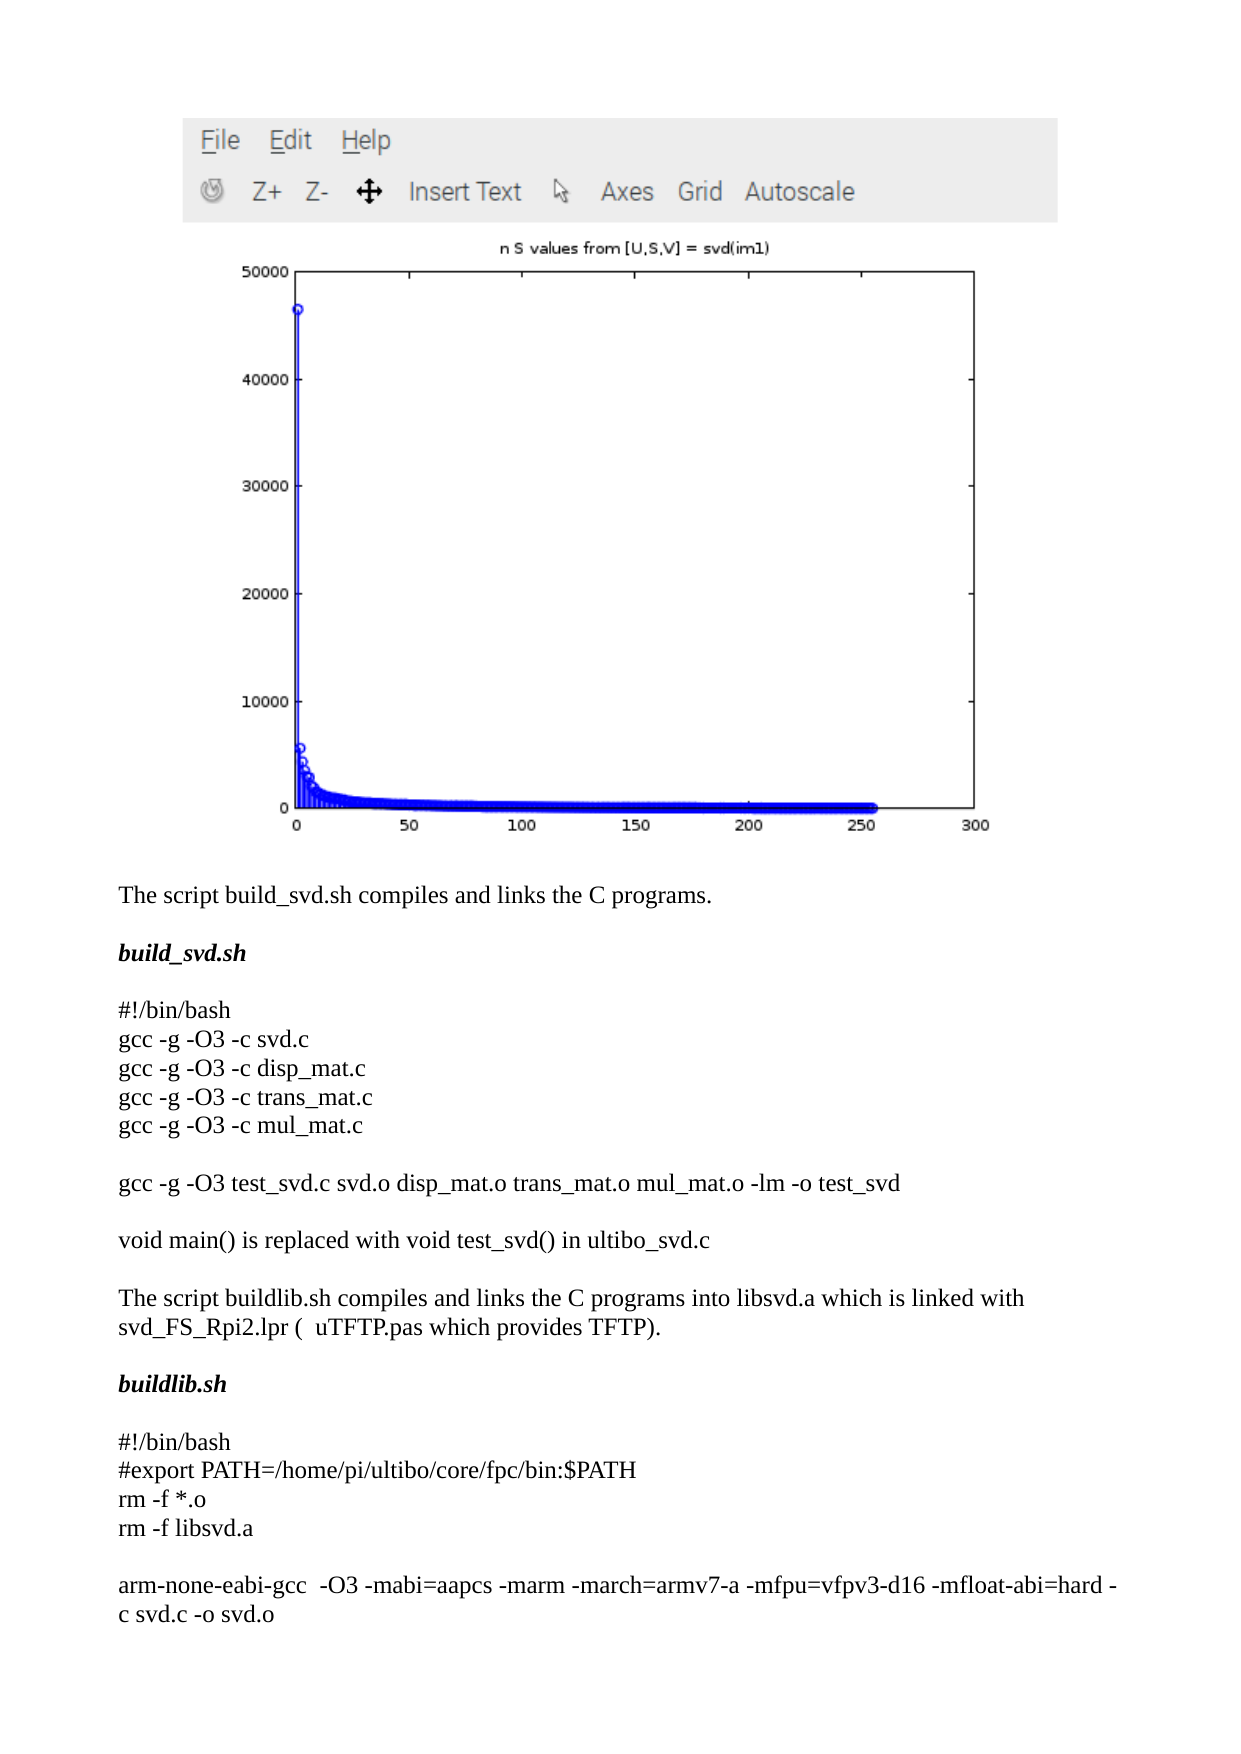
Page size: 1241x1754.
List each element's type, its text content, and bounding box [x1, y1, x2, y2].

text rm -f libsvd.a [118, 1513, 1122, 1542]
text svd_FS_Rpi2.lpr ( uTFTP.pas which provides TFTP). [118, 1312, 1122, 1341]
text gcc -g -O3 -c trans_mat.c [118, 1082, 1122, 1111]
text void main() is replaced with void test_svd() in ultibo_svd.c [118, 1226, 1122, 1254]
text gcc -g -O3 -c svd.c [118, 1024, 1122, 1053]
text buildlib.sh [118, 1369, 1122, 1398]
text #!/bin/bash [118, 996, 1122, 1024]
text #export PATH=/home/pi/ultibo/core/fpc/bin:$PATH [118, 1456, 1122, 1484]
text The script buildlib.sh compiles and links the C programs into libsvd.a which is linked with [118, 1283, 1122, 1312]
picture [182, 118, 1058, 881]
text arm-none-eabi-gcc -O3 -mabi=aapcs -marm -march=armv7-a -mfpu=vfpv3-d16 -mfloat-abi=hard -c svd.c -o svd.o [118, 1571, 1122, 1628]
text gcc -g -O3 -c disp_mat.c [118, 1053, 1122, 1082]
text build_svd.sh [118, 938, 1122, 967]
text rm -f *.o [118, 1484, 1122, 1513]
text gcc -g -O3 -c mul_mat.c [118, 1111, 1122, 1139]
text #!/bin/bash [118, 1427, 1122, 1456]
text gcc -g -O3 test_svd.c svd.o disp_mat.o trans_mat.o mul_mat.o -lm -o test_svd [118, 1168, 1122, 1197]
text The script build_svd.sh compiles and links the C programs. [118, 118, 1122, 909]
